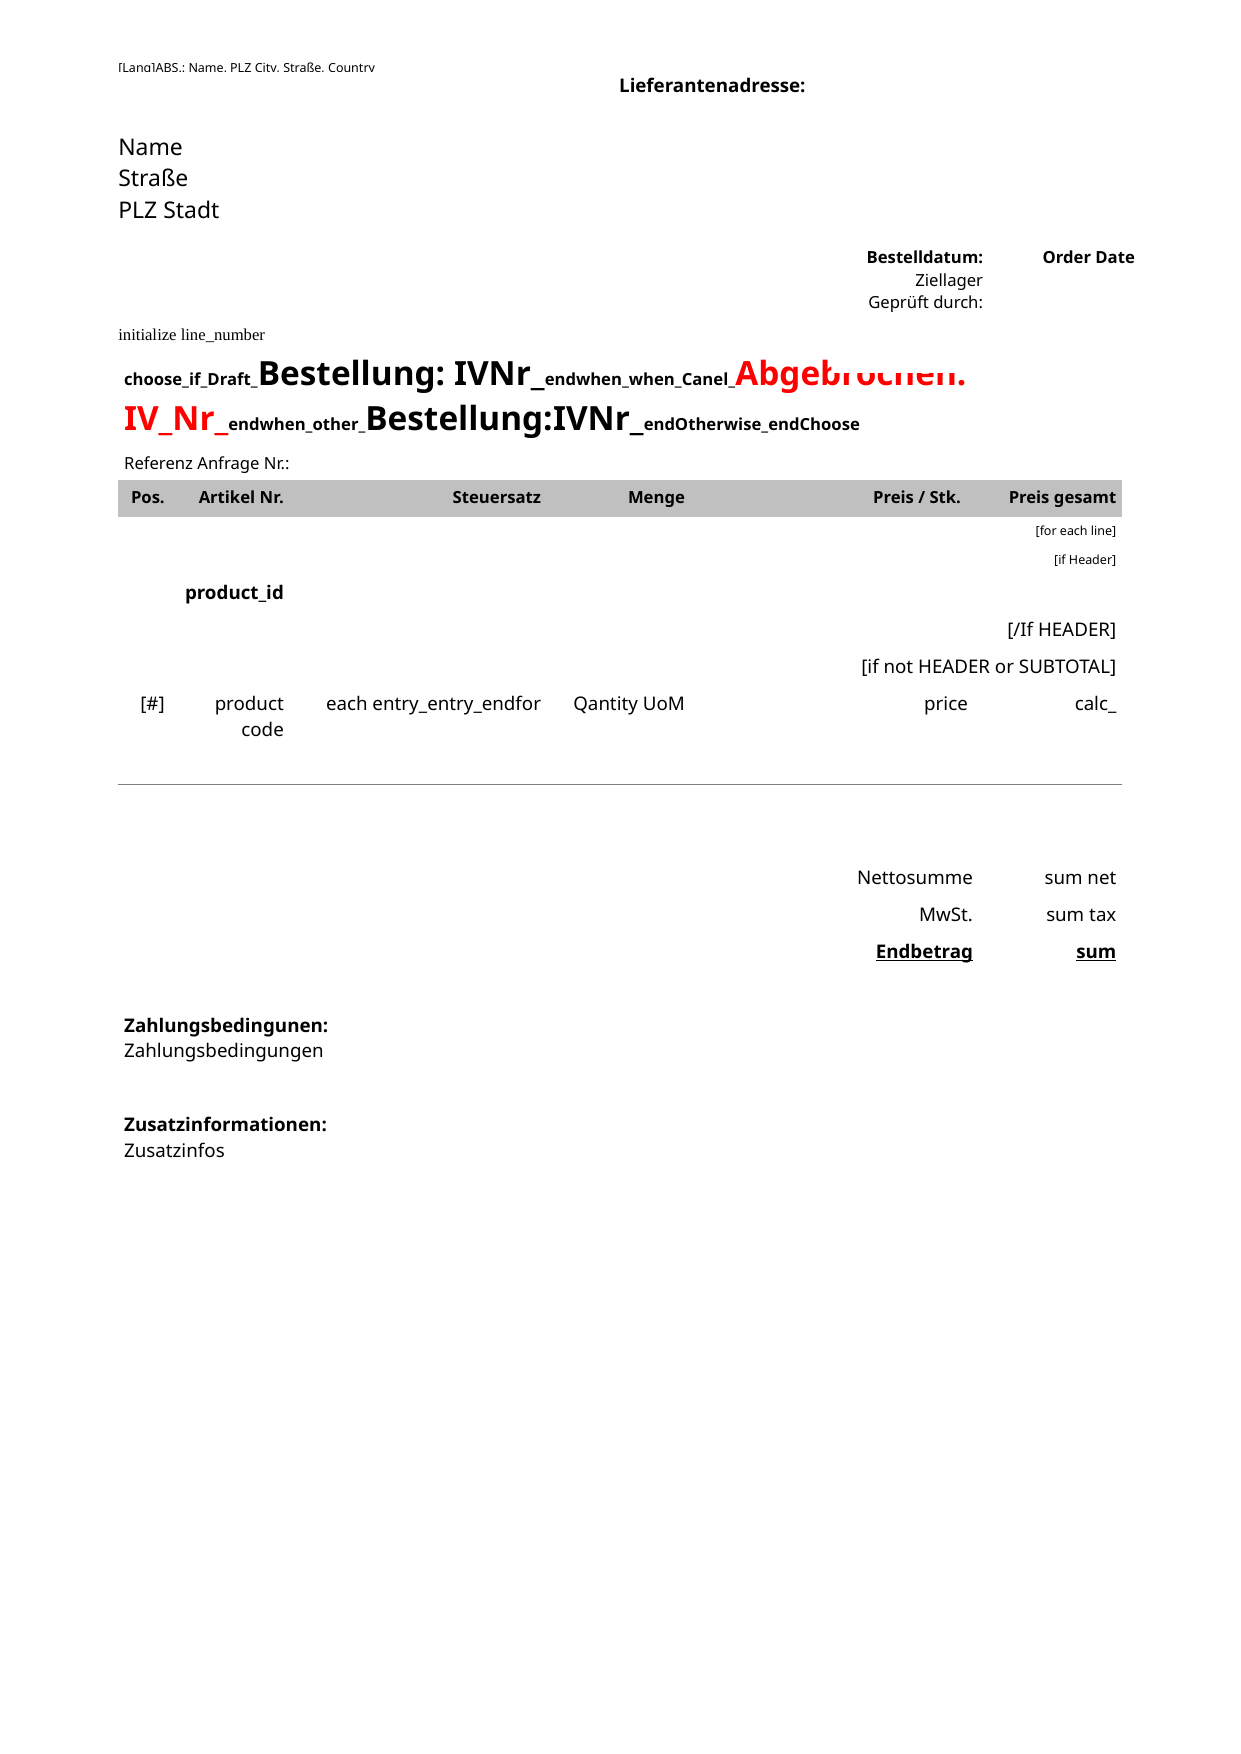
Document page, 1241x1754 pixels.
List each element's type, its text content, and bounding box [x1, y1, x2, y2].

table_cell Preis / Stk. [690, 480, 966, 517]
table_cell [966, 480, 971, 517]
table_cell <line.name> [202, 747, 1122, 784]
table_cell sum net [978, 858, 1122, 895]
table_cell Ziellager [831, 268, 983, 291]
text <o.partner_id.name> <o.partner_id.street> <o.partner_id.zip> <o.partner_id.city> [619, 157, 987, 233]
table_cell Pos. [118, 480, 170, 517]
table_cell [289, 574, 546, 611]
table_cell </if> [118, 785, 1122, 821]
table_cell Referenz Anfrage Nr.: [118, 446, 304, 480]
text initialize line_number [118, 225, 831, 344]
text Name Straße PLZ Stadt [118, 131, 619, 225]
table_cell Menge [546, 480, 690, 517]
table_cell product_id [170, 574, 289, 611]
table_cell <o.partner_ref> [304, 446, 1122, 480]
table_cell [for each line] [118, 517, 1122, 545]
table_cell price [690, 685, 973, 747]
table_header [983, 223, 1135, 246]
table_cell [983, 291, 1135, 314]
table_cell Zahlungsbedingunen: Zahlungsbedingungen [118, 1006, 1122, 1069]
table_cell [118, 969, 1122, 1006]
table_cell Artikel Nr. [170, 480, 289, 517]
table_cell [973, 574, 978, 611]
table_cell [973, 685, 978, 747]
table_cell MwSt. [118, 895, 978, 932]
table_cell [118, 1069, 1122, 1106]
text [Lang]ABS.: Name, PLZ City, Straße, Country [118, 59, 619, 72]
table_cell [831, 336, 983, 359]
table_cell Zusatzinformationen: Zusatzinfos [118, 1106, 1122, 1168]
table_cell [if not HEADER or SUBTOTAL] [118, 648, 1122, 685]
table_cell [#] [118, 685, 170, 747]
table_cell [983, 268, 1135, 291]
text Lieferantenadresse: [619, 72, 987, 98]
table_cell [546, 574, 690, 611]
table_cell Geprüft durch: [831, 291, 983, 314]
table_cell Order Date [983, 246, 1135, 268]
table_cell </for> [118, 821, 1122, 858]
table_cell [983, 336, 1135, 359]
table_cell calc_ [978, 685, 1122, 747]
table_cell [690, 574, 973, 611]
table_cell Nettosumme [118, 858, 978, 895]
table_header [831, 233, 983, 246]
table_cell sum [978, 932, 1122, 969]
table_cell Bestelldatum: [831, 246, 983, 268]
table_cell [118, 747, 202, 784]
table_cell [if Header] [118, 545, 1122, 574]
table_header choose_if_Draft_Bestellung: IVNr_endwhen_when_Canel_Abgebrochen: IV_Nr_endwhen_other_Bestellung:IVNr_endOtherwise_endChoose [118, 374, 1122, 446]
table_cell each entry_entry_endfor [289, 685, 546, 747]
table_cell Qantity UoM [546, 685, 690, 747]
table_cell [118, 574, 170, 611]
table_cell [831, 314, 983, 336]
table_cell Preis gesamt [971, 480, 1122, 517]
table_cell [/If HEADER] [118, 611, 1122, 648]
table_cell Endbetrag [118, 932, 978, 969]
table_cell sum tax [978, 895, 1122, 932]
text initialize line_number [118, 59, 1122, 223]
table_cell [983, 314, 1135, 336]
table_cell Steuersatz [289, 480, 546, 517]
table_header choose_if_Draft_Bestellung: IVNr_endwhen_when_Canel_Abgebrochen: IV_Nr_endwhen_other_Bestellung:IVNr_endOtherwise_endChoose [118, 344, 831, 373]
table_cell product code [170, 685, 289, 747]
text initialize line_number [831, 359, 1135, 373]
table_cell [978, 574, 1122, 611]
